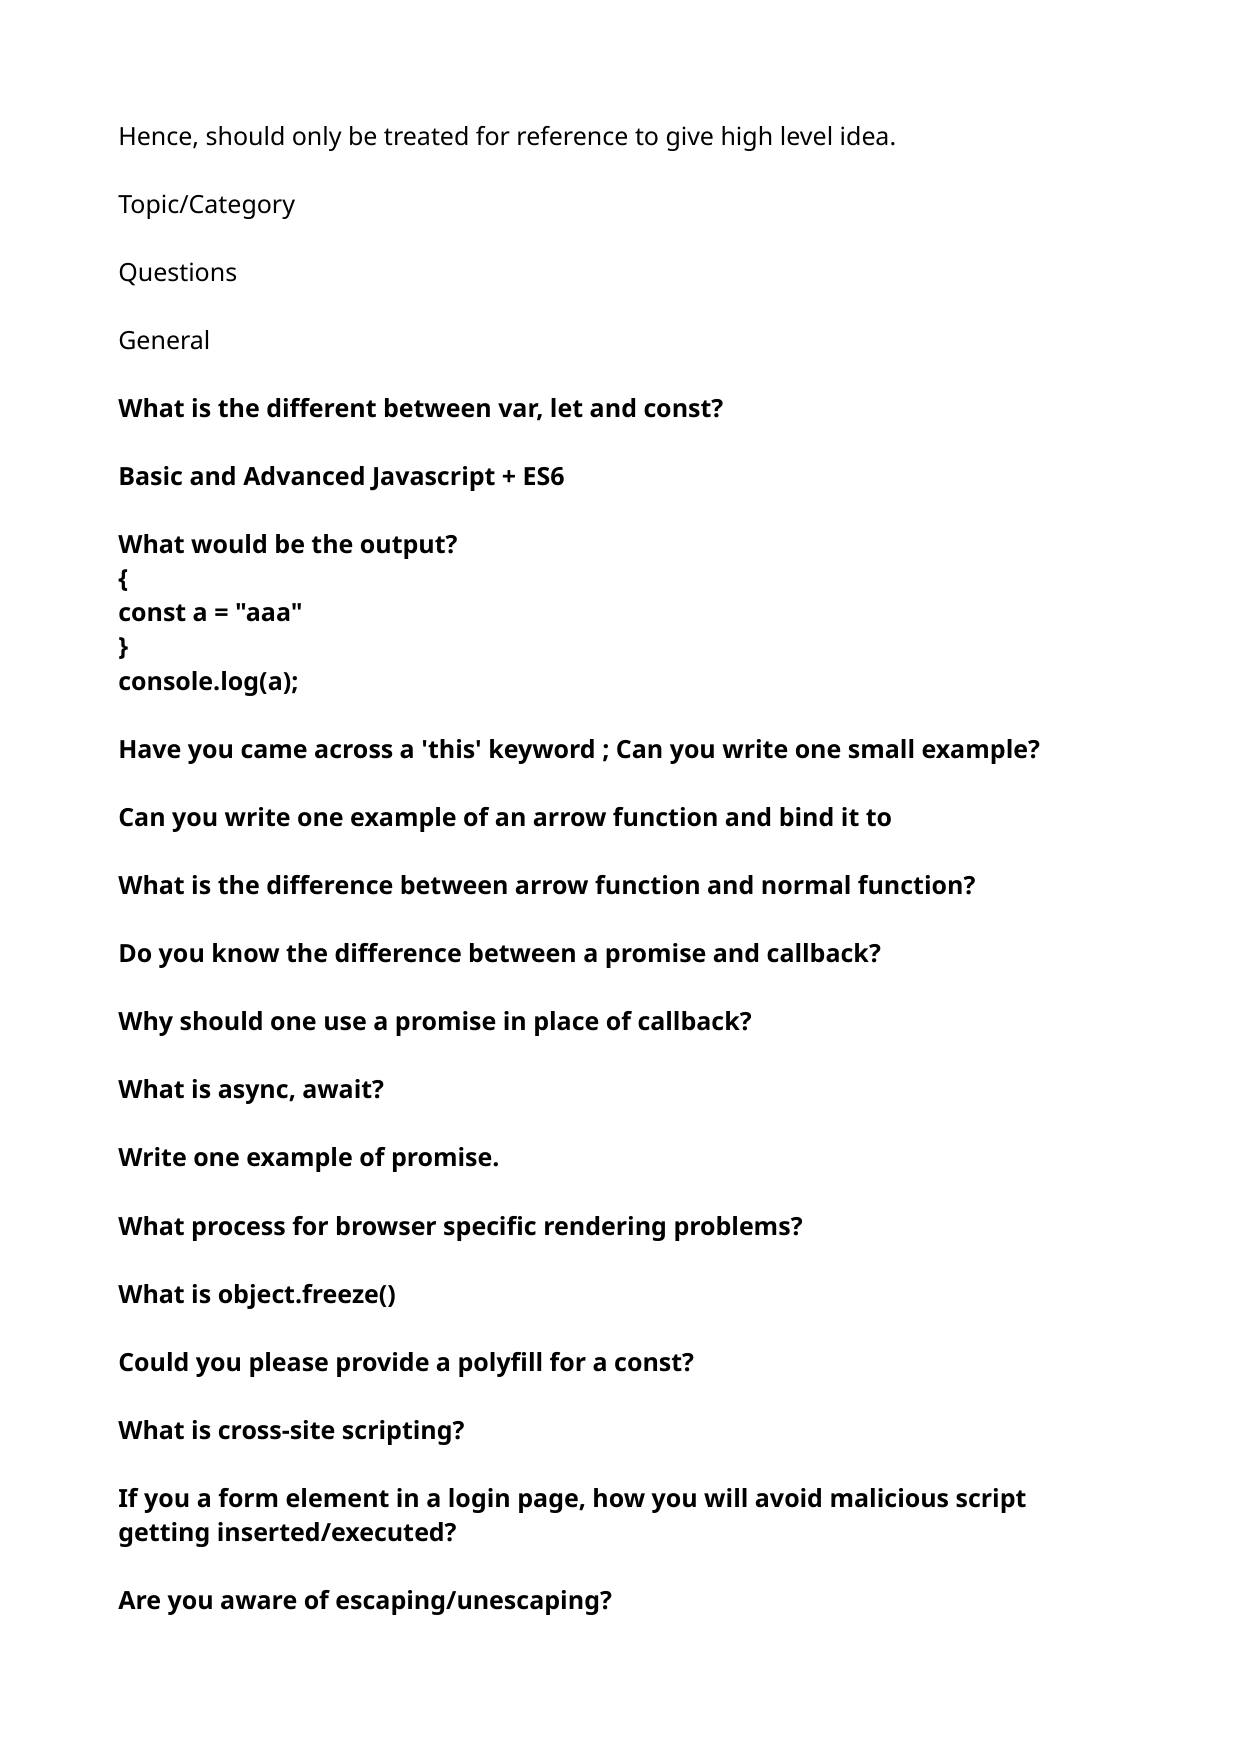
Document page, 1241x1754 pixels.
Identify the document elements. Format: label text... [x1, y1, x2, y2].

text Are you aware of escaping/unescaping? [118, 1583, 1122, 1617]
text Questions [118, 254, 1122, 288]
text Hence, should only be treated for reference to give high level idea. [118, 118, 1122, 152]
text General [118, 322, 1122, 357]
text Could you please provide a polyfill for a const? [118, 1344, 1122, 1378]
text If you a form element in a login page, how you will avoid malicious script getting inserted/executed? [118, 1481, 1122, 1549]
text What would be the output? [118, 527, 1122, 561]
text { [118, 561, 1122, 595]
text Why should one use a promise in place of callback? [118, 1004, 1122, 1038]
text console.log(a); [118, 663, 1122, 697]
text Write one example of promise. [118, 1140, 1122, 1174]
text Have you came across a 'this' keyword ; Can you write one small example? [118, 731, 1122, 765]
text What process for browser specific rendering problems? [118, 1208, 1122, 1242]
text What is the difference between arrow function and normal function? [118, 867, 1122, 902]
text const a = "aaa" [118, 595, 1122, 629]
text What is async, await? [118, 1072, 1122, 1106]
text What is cross-site scripting? [118, 1412, 1122, 1447]
text Basic and Advanced Javascript + ES6 [118, 459, 1122, 493]
text Do you know the difference between a promise and callback? [118, 936, 1122, 970]
text Can you write one example of an arrow function and bind it to [118, 799, 1122, 833]
text What is the different between var, let and const? [118, 391, 1122, 425]
text } [118, 629, 1122, 663]
text Topic/Category [118, 186, 1122, 220]
text What is object.freeze() [118, 1276, 1122, 1310]
